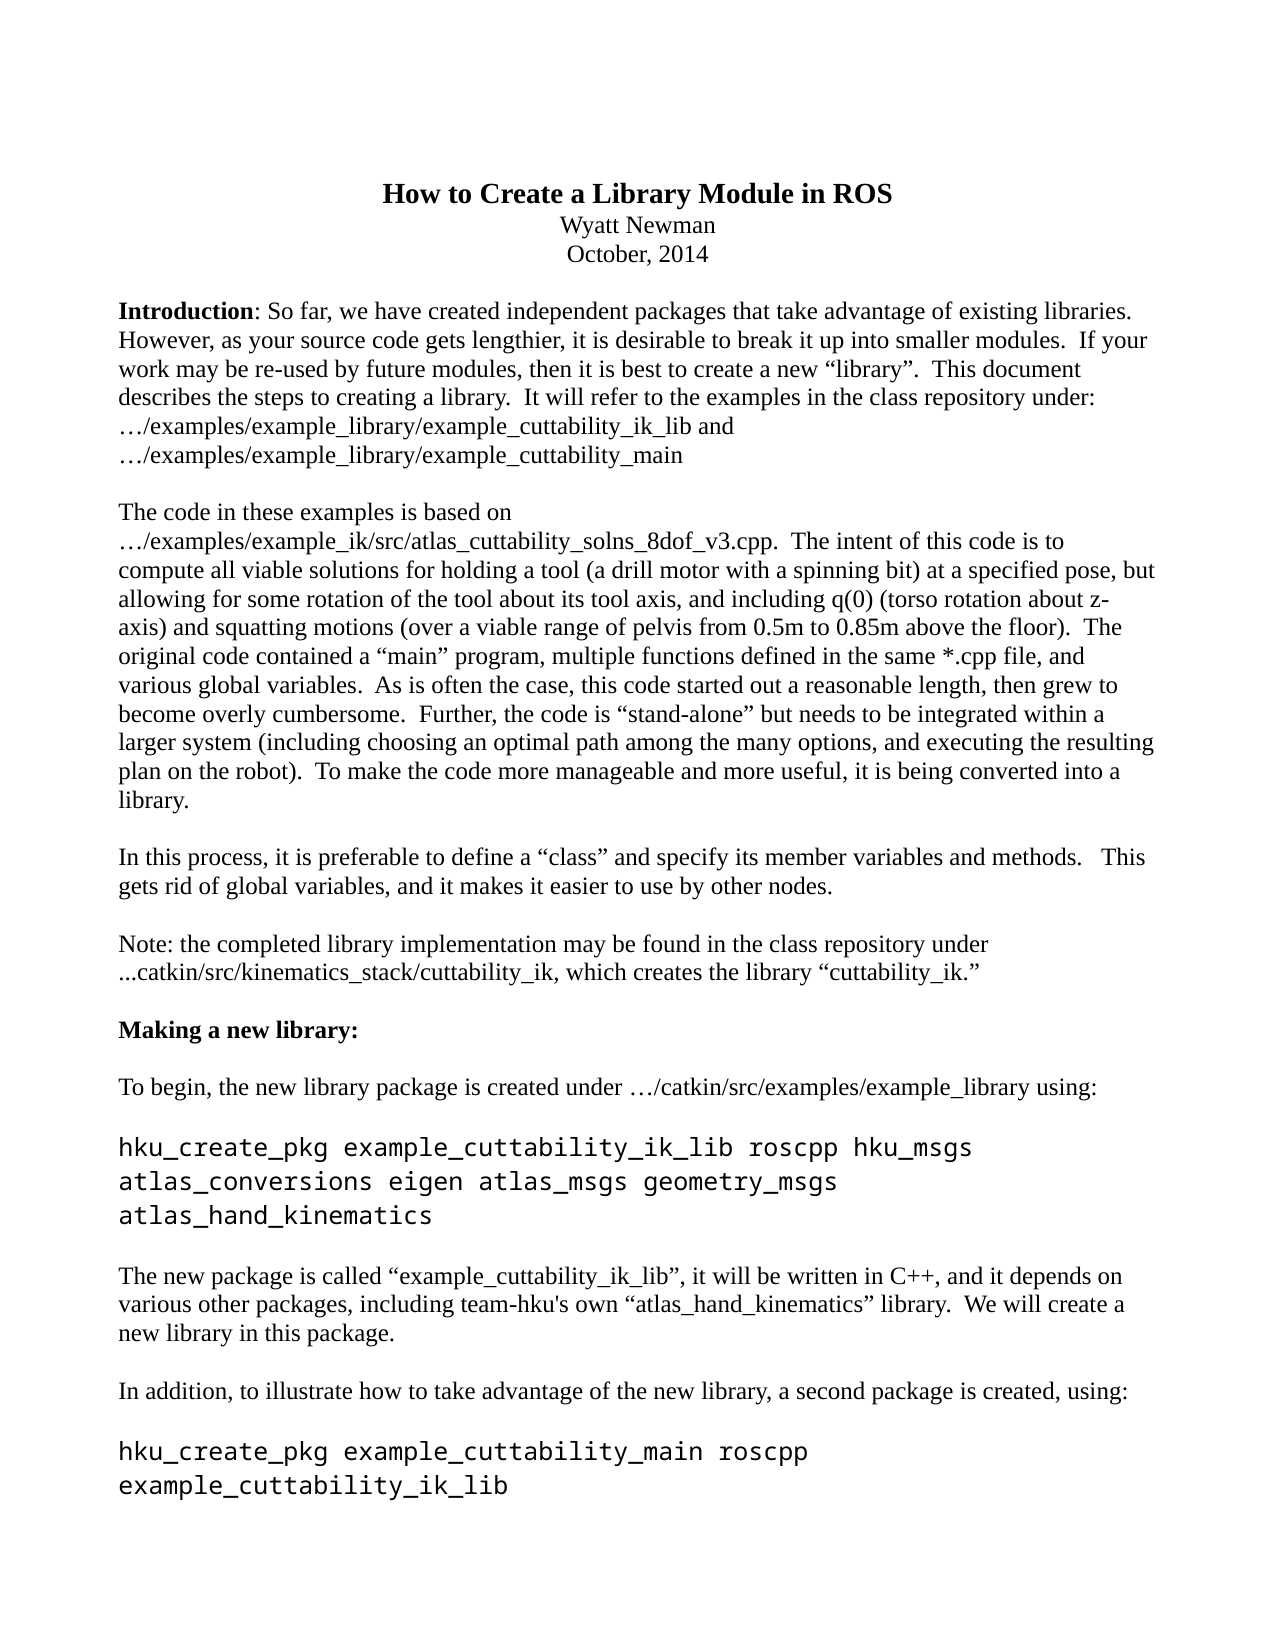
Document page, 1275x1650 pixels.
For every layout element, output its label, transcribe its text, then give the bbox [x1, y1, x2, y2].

text How to Create a Library Module in ROS [118, 176, 1157, 210]
text hku_create_pkg example_cuttability_main roscpp example_cuttability_ik_lib [118, 1433, 1157, 1501]
text …/examples/example_library/example_cuttability_ik_lib and …/examples/example_library/example_cuttability_main [118, 411, 1157, 469]
text The new package is called “example_cuttability_ik_lib”, it will be written in C++, and it depends on various other packages, including team-hku's own “atlas_hand_kinematics” library. We will create a new library in this package. [118, 1261, 1157, 1347]
text Wyatt Newman [118, 210, 1157, 239]
text Making a new library: [118, 1015, 1157, 1044]
text hku_create_pkg example_cuttability_ik_lib roscpp hku_msgs atlas_conversions eigen atlas_msgs geometry_msgs atlas_hand_kinematics [118, 1130, 1157, 1232]
text In this process, it is preferable to define a “class” and specify its member variables and methods. This gets rid of global variables, and it makes it easier to use by other nodes. [118, 842, 1157, 900]
text In addition, to illustrate how to take advantage of the new library, a second package is created, using: [118, 1376, 1157, 1404]
text Introduction: So far, we have created independent packages that take advantage of existing libraries. However, as your source code gets lengthier, it is desirable to break it up into smaller modules. If your work may be re-used by future modules, then it is best to create a new “library”. This document describes the steps to creating a library. It will refer to the examples in the class repository under: [118, 296, 1157, 411]
text To begin, the new library package is created under …/catkin/src/examples/example_library using: [118, 1072, 1157, 1101]
text The code in these examples is based on …/examples/example_ik/src/atlas_cuttability_solns_8dof_v3.cpp. The intent of this code is to compute all viable solutions for holding a tool (a drill motor with a spinning bit) at a specified pose, but allowing for some rotation of the tool about its tool axis, and including q(0) (torso rotation about z-axis) and squatting motions (over a viable range of pelvis from 0.5m to 0.85m above the floor). The original code contained a “main” program, multiple functions defined in the same *.cpp file, and various global variables. As is often the case, this code started out a reasonable length, then grew to become overly cumbersome. Further, the code is “stand-alone” but needs to be integrated within a larger system (including choosing an optimal path among the many options, and executing the resulting plan on the robot). To make the code more manageable and more useful, it is being converted into a library. [118, 497, 1157, 814]
text October, 2014 [118, 239, 1157, 267]
text Note: the completed library implementation may be found in the class repository under ...catkin/src/kinematics_stack/cuttability_ik, which creates the library “cuttability_ik.” [118, 929, 1157, 986]
